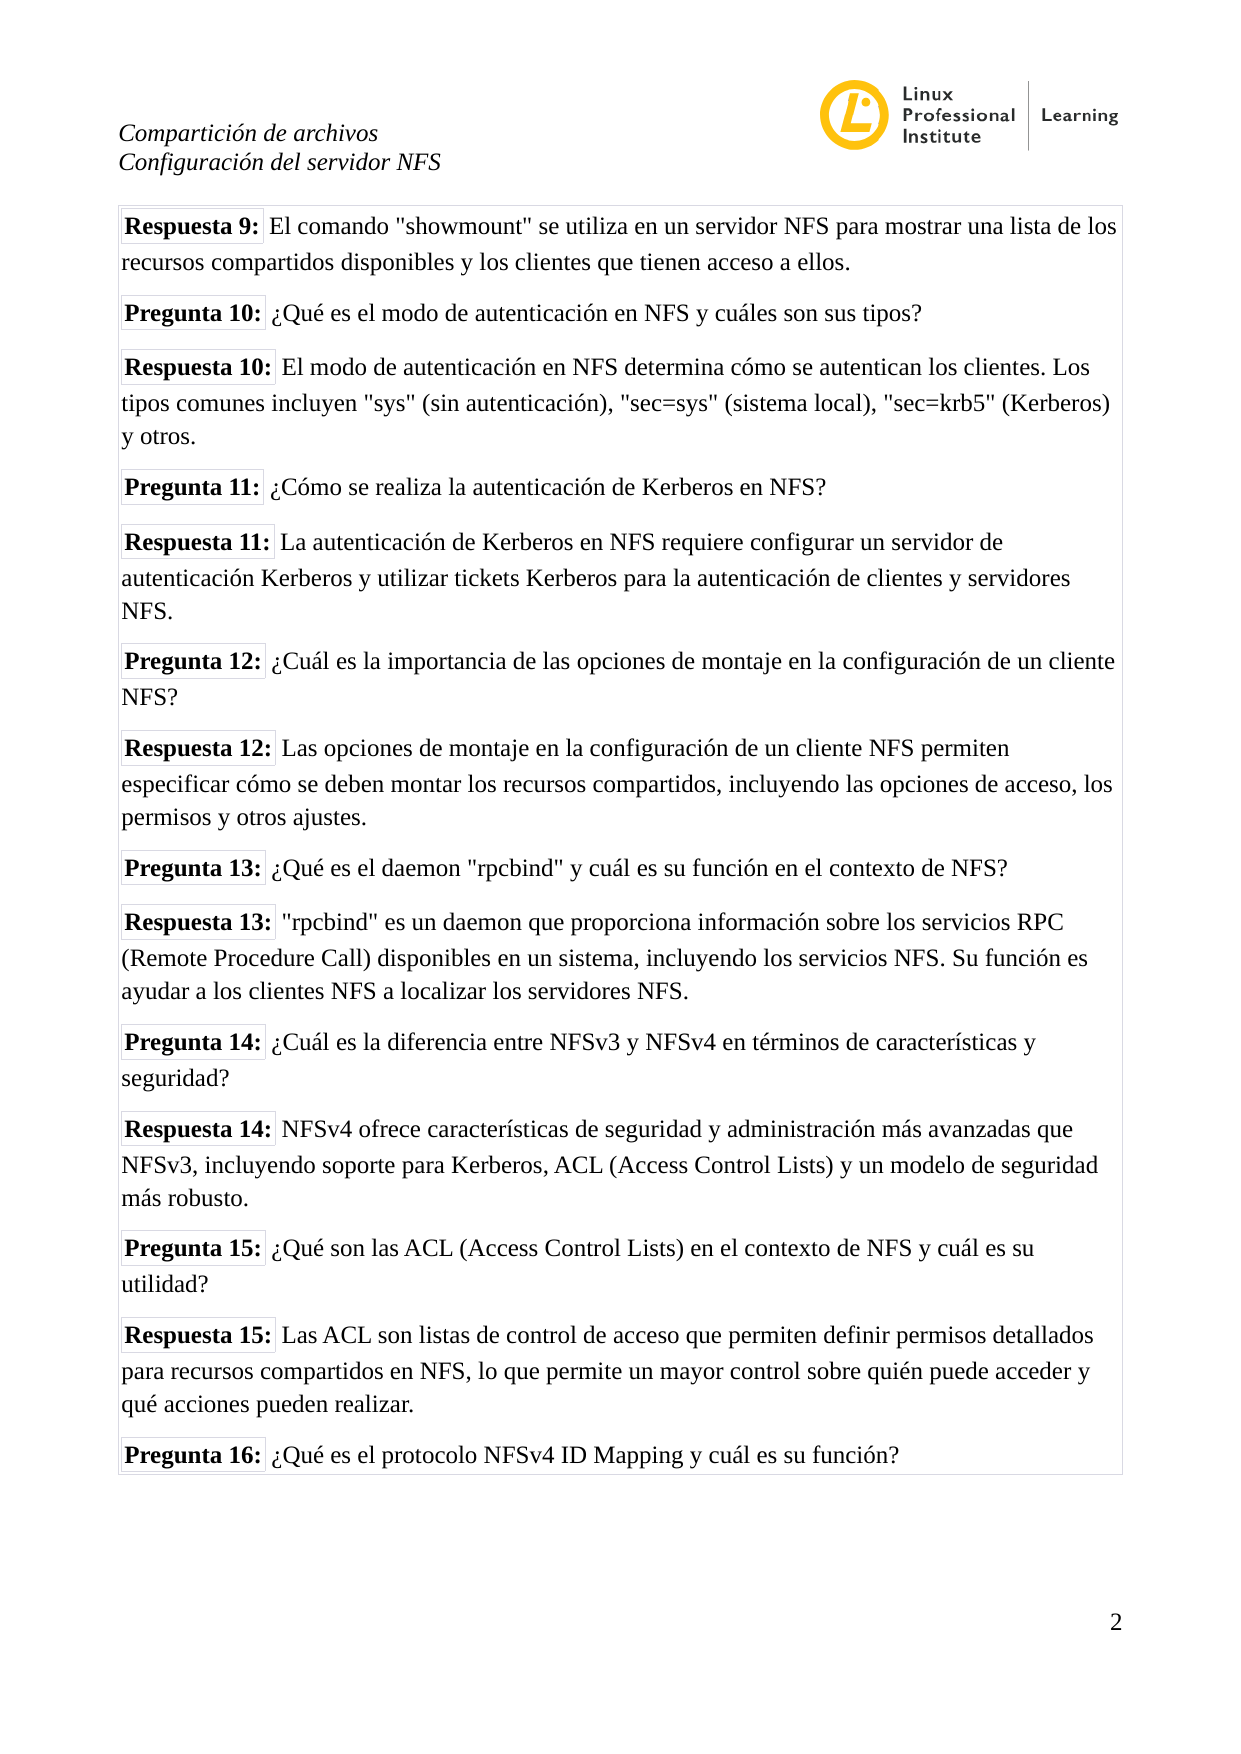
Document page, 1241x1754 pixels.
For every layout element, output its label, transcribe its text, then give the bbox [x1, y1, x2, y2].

text Respuesta 15: Las ACL son listas de control de acceso que permiten definir permisos detallados para recursos compartidos en NFS, lo que permite un mayor control sobre quién puede acceder y qué acciones pueden realizar. [119, 1314, 1122, 1418]
text Pregunta 15: ¿Qué son las ACL (Access Control Lists) en el contexto de NFS y cuál es su utilidad? [119, 1227, 1122, 1298]
text Respuesta 12: Las opciones de montaje en la configuración de un cliente NFS permiten especificar cómo se deben montar los recursos compartidos, incluyendo las opciones de acceso, los permisos y otros ajustes. [119, 727, 1122, 831]
text Pregunta 11: ¿Cómo se realiza la autenticación de Kerberos en NFS? [119, 466, 1122, 504]
text Pregunta 12: ¿Cuál es la importancia de las opciones de montaje en la configuración de un cliente NFS? [119, 640, 1122, 711]
picture [819, 79, 1119, 151]
text Pregunta 16: ¿Qué es el protocolo NFSv4 ID Mapping y cuál es su función? [119, 1434, 1122, 1474]
text Respuesta 9: El comando "showmount" se utiliza en un servidor NFS para mostrar una lista de los recursos compartidos disponibles y los clientes que tienen acceso a ellos. [119, 206, 1122, 276]
text Pregunta 14: ¿Cuál es la diferencia entre NFSv3 y NFSv4 en términos de características y seguridad? [119, 1021, 1122, 1092]
text Respuesta 14: NFSv4 ofrece características de seguridad y administración más avanzadas que NFSv3, incluyendo soporte para Kerberos, ACL (Access Control Lists) y un modelo de seguridad más robusto. [119, 1108, 1122, 1211]
text Pregunta 13: ¿Qué es el daemon "rpcbind" y cuál es su función en el contexto de NFS? [119, 847, 1122, 884]
text Respuesta 11: La autenticación de Kerberos en NFS requiere configurar un servidor de autenticación Kerberos y utilizar tickets Kerberos para la autenticación de clientes y servidores NFS. [119, 521, 1122, 624]
text Respuesta 13: "rpcbind" es un daemon que proporciona información sobre los servicios RPC (Remote Procedure Call) disponibles en un sistema, incluyendo los servicios NFS. Su función es ayudar a los clientes NFS a localizar los servidores NFS. [119, 901, 1122, 1005]
text Pregunta 10: ¿Qué es el modo de autenticación en NFS y cuáles son sus tipos? [119, 292, 1122, 329]
text Respuesta 10: El modo de autenticación en NFS determina cómo se autentican los clientes. Los tipos comunes incluyen "sys" (sin autenticación), "sec=sys" (sistema local), "sec=krb5" (Kerberos) y otros. [119, 346, 1122, 450]
